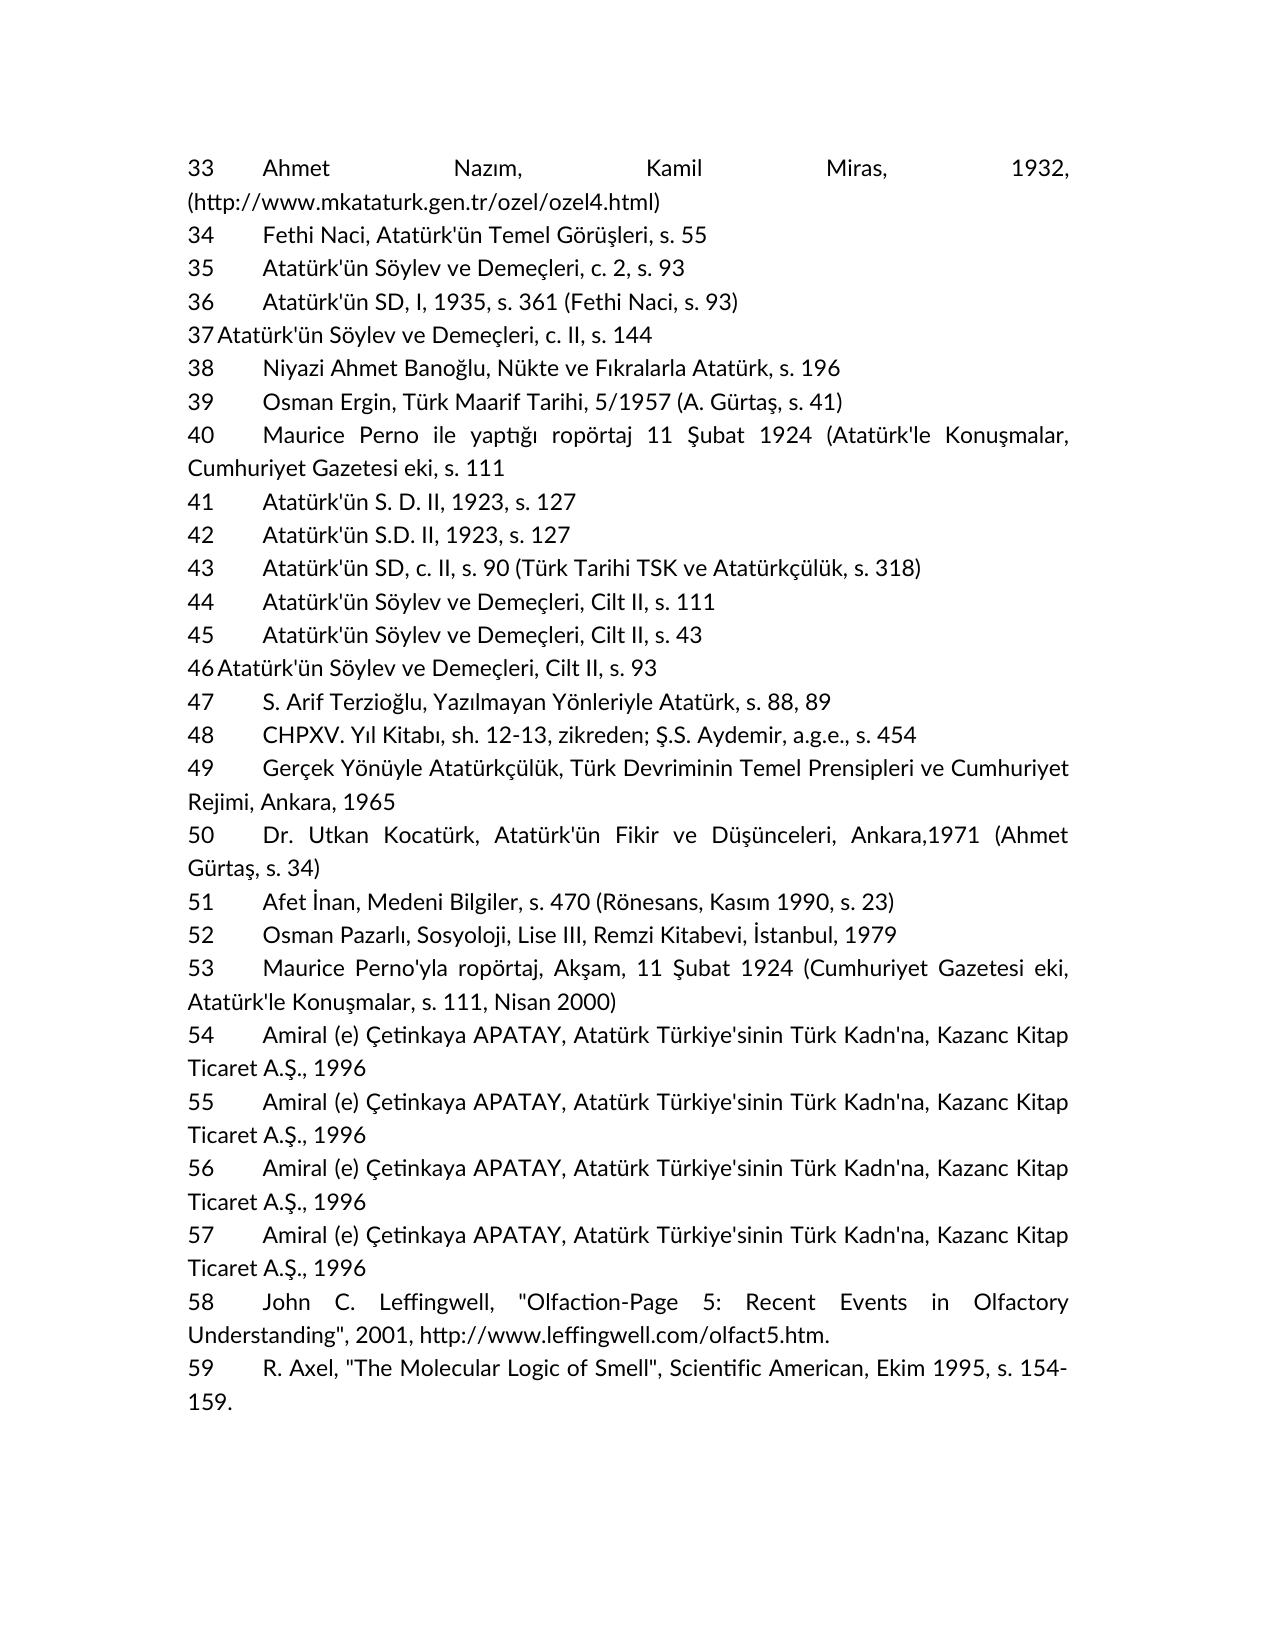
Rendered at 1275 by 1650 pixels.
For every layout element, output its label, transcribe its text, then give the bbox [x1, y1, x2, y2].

text 50 Dr. Utkan Kocatürk, Atatürk'ün Fikir ve Düşünceleri, Ankara,1971 (Ahmet Gürtaş, s. 34) [187, 817, 1070, 883]
text 52 Osman Pazarlı, Sosyoloji, Lise III, Remzi Kitabevi, İstanbul, 1979 [187, 917, 1070, 950]
text 38 Niyazi Ahmet Banoğlu, Nükte ve Fıkralarla Atatürk, s. 196 [187, 350, 1070, 383]
text 40 Maurice Perno ile yaptığı ropörtaj 11 Şubat 1924 (Atatürk'le Konuşmalar, Cumhuriyet Gazetesi eki, s. 111 [187, 417, 1070, 483]
text 55 Amiral (e) Çetinkaya APATAY, Atatürk Türkiye'sinin Türk Kadn'na, Kazanc Kitap Ticaret A.Ş., 1996 [187, 1083, 1070, 1150]
text 43 Atatürk'ün SD, c. II, s. 90 (Türk Tarihi TSK ve Atatürkçülük, s. 318) [187, 550, 1070, 583]
text 46 Atatürk'ün Söylev ve Demeçleri, Cilt II, s. 93 [187, 650, 1070, 683]
text 48 CHPXV. Yıl Kitabı, sh. 12-13, zikreden; Ş.S. Aydemir, a.g.e., s. 454 [187, 717, 1070, 750]
text 42 Atatürk'ün S.D. II, 1923, s. 127 [187, 517, 1070, 550]
text 59 R. Axel, "The Molecular Logic of Smell", Scientific American, Ekim 1995, s. 154-159. [187, 1350, 1070, 1417]
text 44 Atatürk'ün Söylev ve Demeçleri, Cilt II, s. 111 [187, 583, 1070, 617]
text 49 Gerçek Yönüyle Atatürkçülük, Türk Devriminin Temel Prensipleri ve Cumhuriyet Rejimi, Ankara, 1965 [187, 750, 1070, 817]
text 57 Amiral (e) Çetinkaya APATAY, Atatürk Türkiye'sinin Türk Kadn'na, Kazanc Kitap Ticaret A.Ş., 1996 [187, 1217, 1070, 1283]
text 36 Atatürk'ün SD, I, 1935, s. 361 (Fethi Naci, s. 93) [187, 283, 1070, 317]
text 56 Amiral (e) Çetinkaya APATAY, Atatürk Türkiye'sinin Türk Kadn'na, Kazanc Kitap Ticaret A.Ş., 1996 [187, 1150, 1070, 1217]
text 35 Atatürk'ün Söylev ve Demeçleri, c. 2, s. 93 [187, 250, 1070, 283]
text 51 Afet İnan, Medeni Bilgiler, s. 470 (Rönesans, Kasım 1990, s. 23) [187, 883, 1070, 917]
text 47 S. Arif Terzioğlu, Yazılmayan Yönleriyle Atatürk, s. 88, 89 [187, 683, 1070, 717]
text 37 Atatürk'ün Söylev ve Demeçleri, c. II, s. 144 [187, 317, 1070, 350]
text 34 Fethi Naci, Atatürk'ün Temel Görüşleri, s. 55 [187, 217, 1070, 250]
text 39 Osman Ergin, Türk Maarif Tarihi, 5/1957 (A. Gürtaş, s. 41) [187, 383, 1070, 417]
text 41 Atatürk'ün S. D. II, 1923, s. 127 [187, 483, 1070, 517]
text 53 Maurice Perno'yla ropörtaj, Akşam, 11 Şubat 1924 (Cumhuriyet Gazetesi eki, Atatürk'le Konuşmalar, s. 111, Nisan 2000) [187, 950, 1070, 1017]
text 45 Atatürk'ün Söylev ve Demeçleri, Cilt II, s. 43 [187, 617, 1070, 650]
text 58 John C. Leffingwell, "Olfaction-Page 5: Recent Events in Olfactory Understanding", 2001, http://www.leffingwell.com/olfact5.htm. [187, 1283, 1070, 1350]
text 54 Amiral (e) Çetinkaya APATAY, Atatürk Türkiye'sinin Türk Kadn'na, Kazanc Kitap Ticaret A.Ş., 1996 [187, 1017, 1070, 1083]
text 33 Ahmet Nazım, Kamil Miras, 1932, (http://www.mkataturk.gen.tr/ozel/ozel4.html) [187, 150, 1070, 217]
